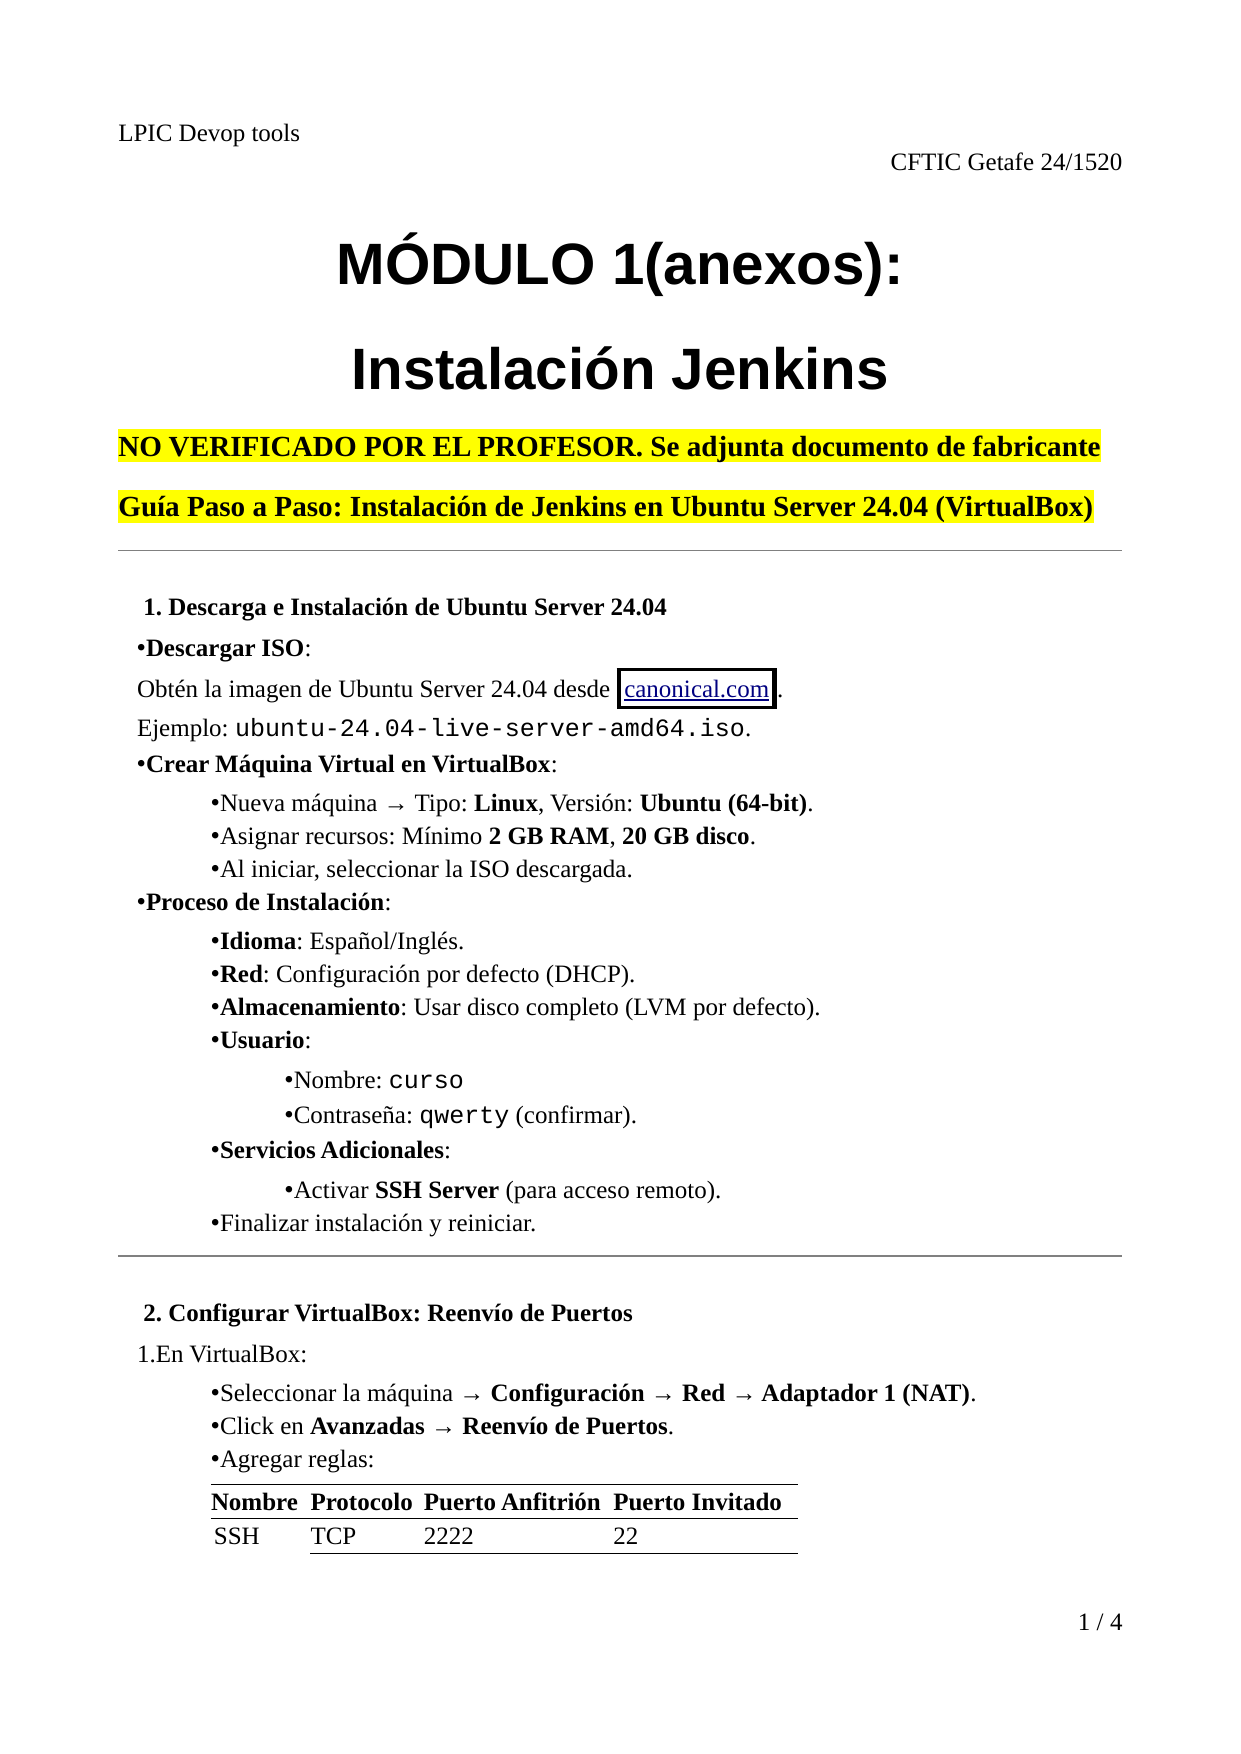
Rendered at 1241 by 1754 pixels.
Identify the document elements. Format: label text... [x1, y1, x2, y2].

table_header Protocolo [310, 1485, 424, 1518]
list Proceso de Instalación: [118, 887, 1122, 916]
subtitle Guía Paso a Paso: Instalación de Jenkins en Ubuntu Server 24.04 (VirtualBox) [118, 489, 1122, 523]
table_cell SSH [211, 1519, 310, 1553]
list Al iniciar, seleccionar la ISO descargada. [118, 854, 1122, 883]
list Agregar reglas: [118, 1444, 1122, 1473]
list Click en Avanzadas → Reenvío de Puertos. [118, 1411, 1122, 1440]
list Servicios Adicionales: [118, 1136, 1122, 1164]
list Crear Máquina Virtual en VirtualBox: [118, 749, 1122, 778]
list En VirtualBox: [118, 1339, 1122, 1368]
table_cell 2222 [424, 1519, 613, 1553]
list Nueva máquina → Tipo: Linux, Versión: Ubuntu (64-bit). [118, 788, 1122, 817]
list Activar SSH Server (para acceso remoto). [118, 1175, 1122, 1204]
list Finalizar instalación y reiniciar. [118, 1208, 1122, 1237]
subtitle NO VERIFICADO POR EL PROFESOR. Se adjunta documento de fabricante [118, 429, 1122, 462]
title MÓDULO 1(anexos): [118, 230, 1122, 297]
subtitle 2. Configurar VirtualBox: Reenvío de Puertos [143, 1298, 1122, 1326]
table_header Puerto Anfitrión [424, 1485, 613, 1518]
list Contraseña: qwerty (confirmar). [118, 1100, 1122, 1131]
table_header Puerto Invitado [613, 1485, 798, 1518]
subtitle 1. Descarga e Instalación de Ubuntu Server 24.04 [143, 592, 1122, 621]
table_cell 22 [613, 1519, 798, 1553]
list Idioma: Español/Inglés. [118, 926, 1122, 955]
list Almacenamiento: Usar disco completo (LVM por defecto). [118, 992, 1122, 1021]
list Descargar ISO: Obtén la imagen de Ubuntu Server 24.04 desde canonical.com. Ejemplo: ubuntu-24.04-live-server-amd64.iso. [118, 633, 1122, 744]
list Usuario: [118, 1026, 1122, 1054]
list Red: Configuración por defecto (DHCP). [118, 959, 1122, 988]
list Seleccionar la máquina → Configuración → Red → Adaptador 1 (NAT). [118, 1378, 1122, 1407]
table_header Nombre [211, 1485, 310, 1518]
list Asignar recursos: Mínimo 2 GB RAM, 20 GB disco. [118, 821, 1122, 850]
table_cell TCP [310, 1519, 424, 1553]
title Instalación Jenkins [118, 335, 1122, 402]
list Nombre: curso [118, 1065, 1122, 1096]
